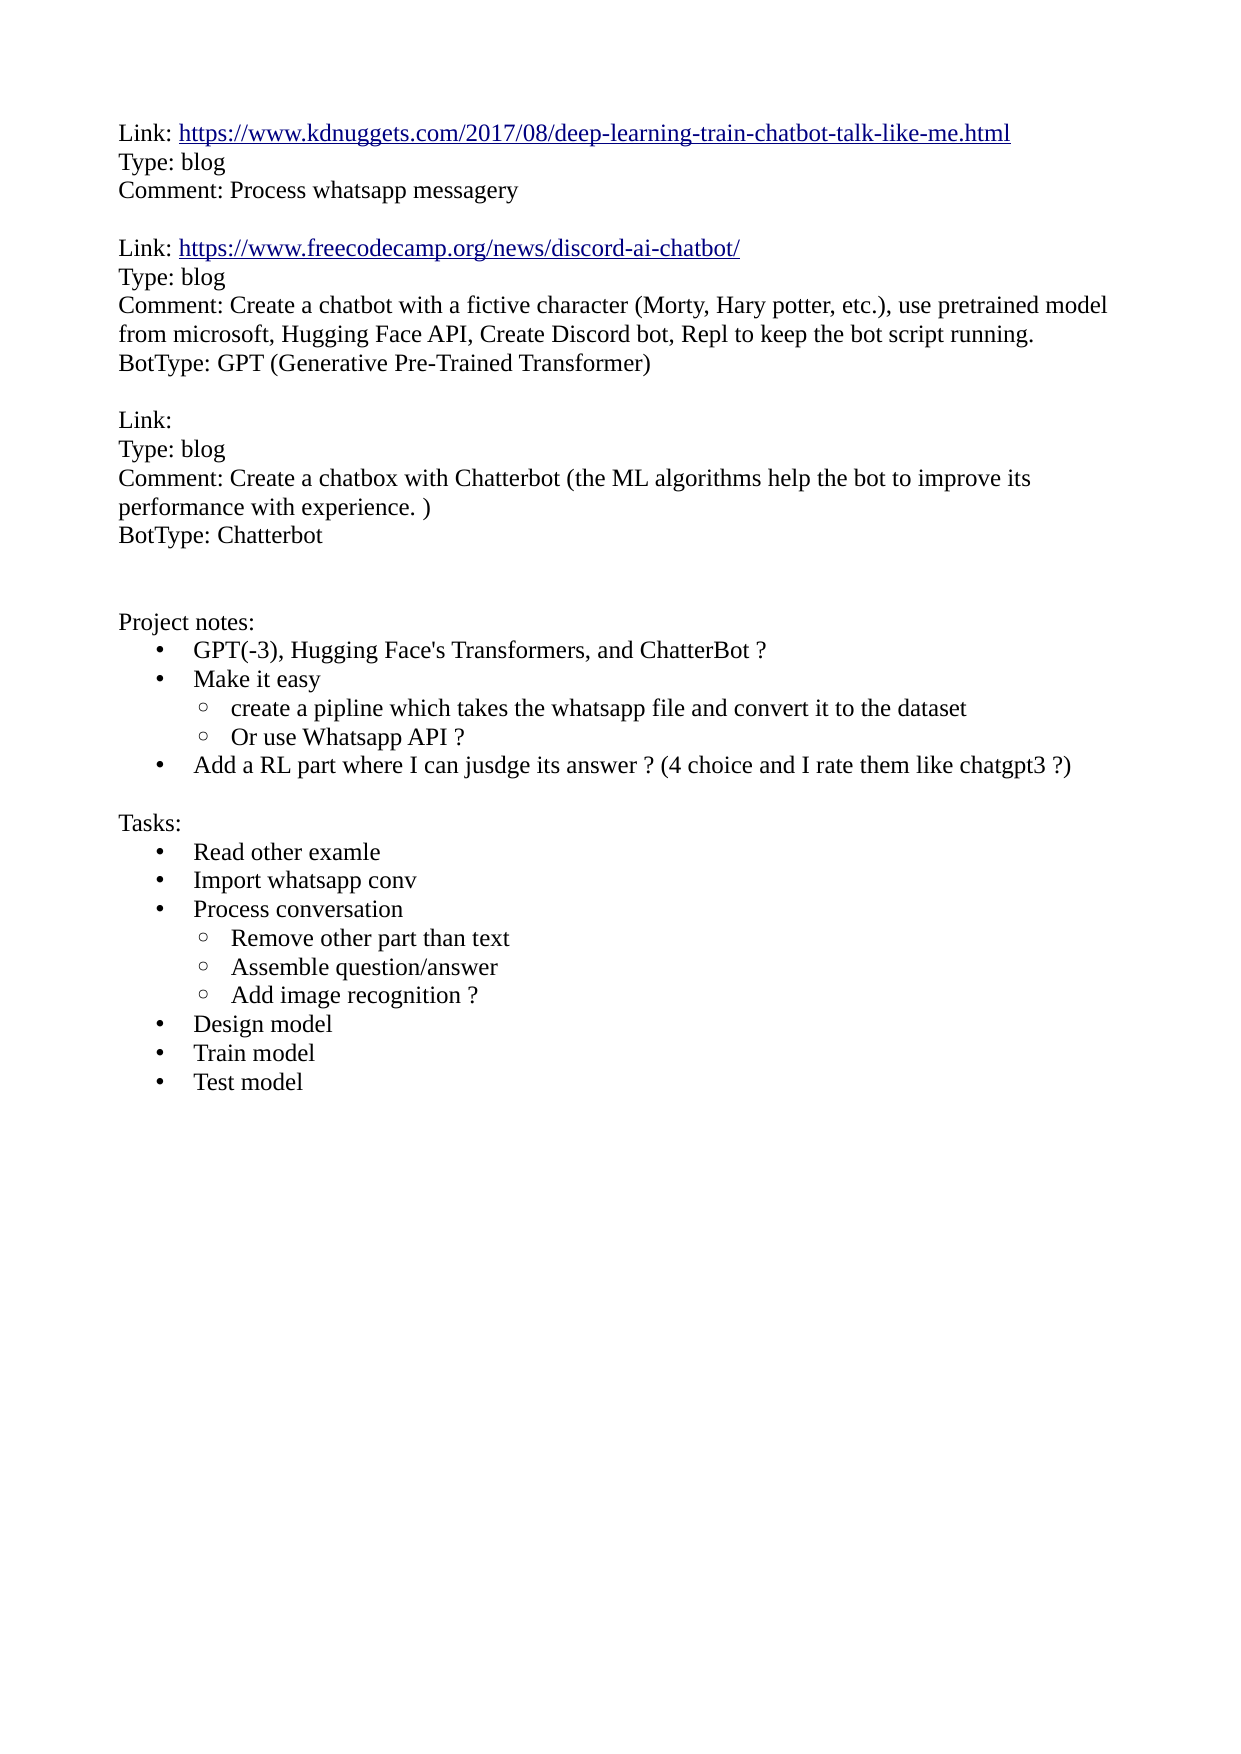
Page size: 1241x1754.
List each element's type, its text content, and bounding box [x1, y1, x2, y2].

list Or use Whatsapp API ? [193, 722, 1122, 751]
list Design model [156, 1009, 1122, 1038]
text Comment: Process whatsapp messagery [118, 176, 1122, 204]
text BotType: Chatterbot [118, 521, 1122, 549]
text Tasks: [118, 808, 1122, 837]
list Add image recognition ? [193, 981, 1122, 1009]
list Read other examle [156, 837, 1122, 866]
list Add a RL part where I can jusdge its answer ? (4 choice and I rate them like chatgpt3 ?) [156, 751, 1122, 779]
list Assemble question/answer [193, 952, 1122, 981]
text Project notes: [118, 607, 1122, 636]
text Link: https://www.kdnuggets.com/2017/08/deep-learning-train-chatbot-talk-like-me.html [118, 118, 1122, 147]
list Make it easy [156, 664, 1122, 693]
list Process conversation [156, 894, 1122, 923]
list Test model [156, 1067, 1122, 1096]
text Link: [118, 406, 1122, 434]
text Link: https://www.freecodecamp.org/news/discord-ai-chatbot/ [118, 233, 1122, 262]
text Type: blog [118, 262, 1122, 291]
text Comment: Create a chatbot with a fictive character (Morty, Hary potter, etc.), use pretrained model from microsoft, Hugging Face API, Create Discord bot, Repl to keep the bot script running. [118, 291, 1122, 348]
list Train model [156, 1038, 1122, 1067]
list Import whatsapp conv [156, 866, 1122, 894]
list create a pipline which takes the whatsapp file and convert it to the dataset [193, 693, 1122, 722]
list Remove other part than text [193, 923, 1122, 952]
text Type: blog [118, 434, 1122, 463]
text Type: blog [118, 147, 1122, 176]
text BotType: GPT (Generative Pre-Trained Transformer) [118, 348, 1122, 377]
text Comment: Create a chatbox with Chatterbot (the ML algorithms help the bot to improve its performance with experience. ) [118, 463, 1122, 521]
list GPT(-3), Hugging Face's Transformers, and ChatterBot ? [156, 636, 1122, 664]
